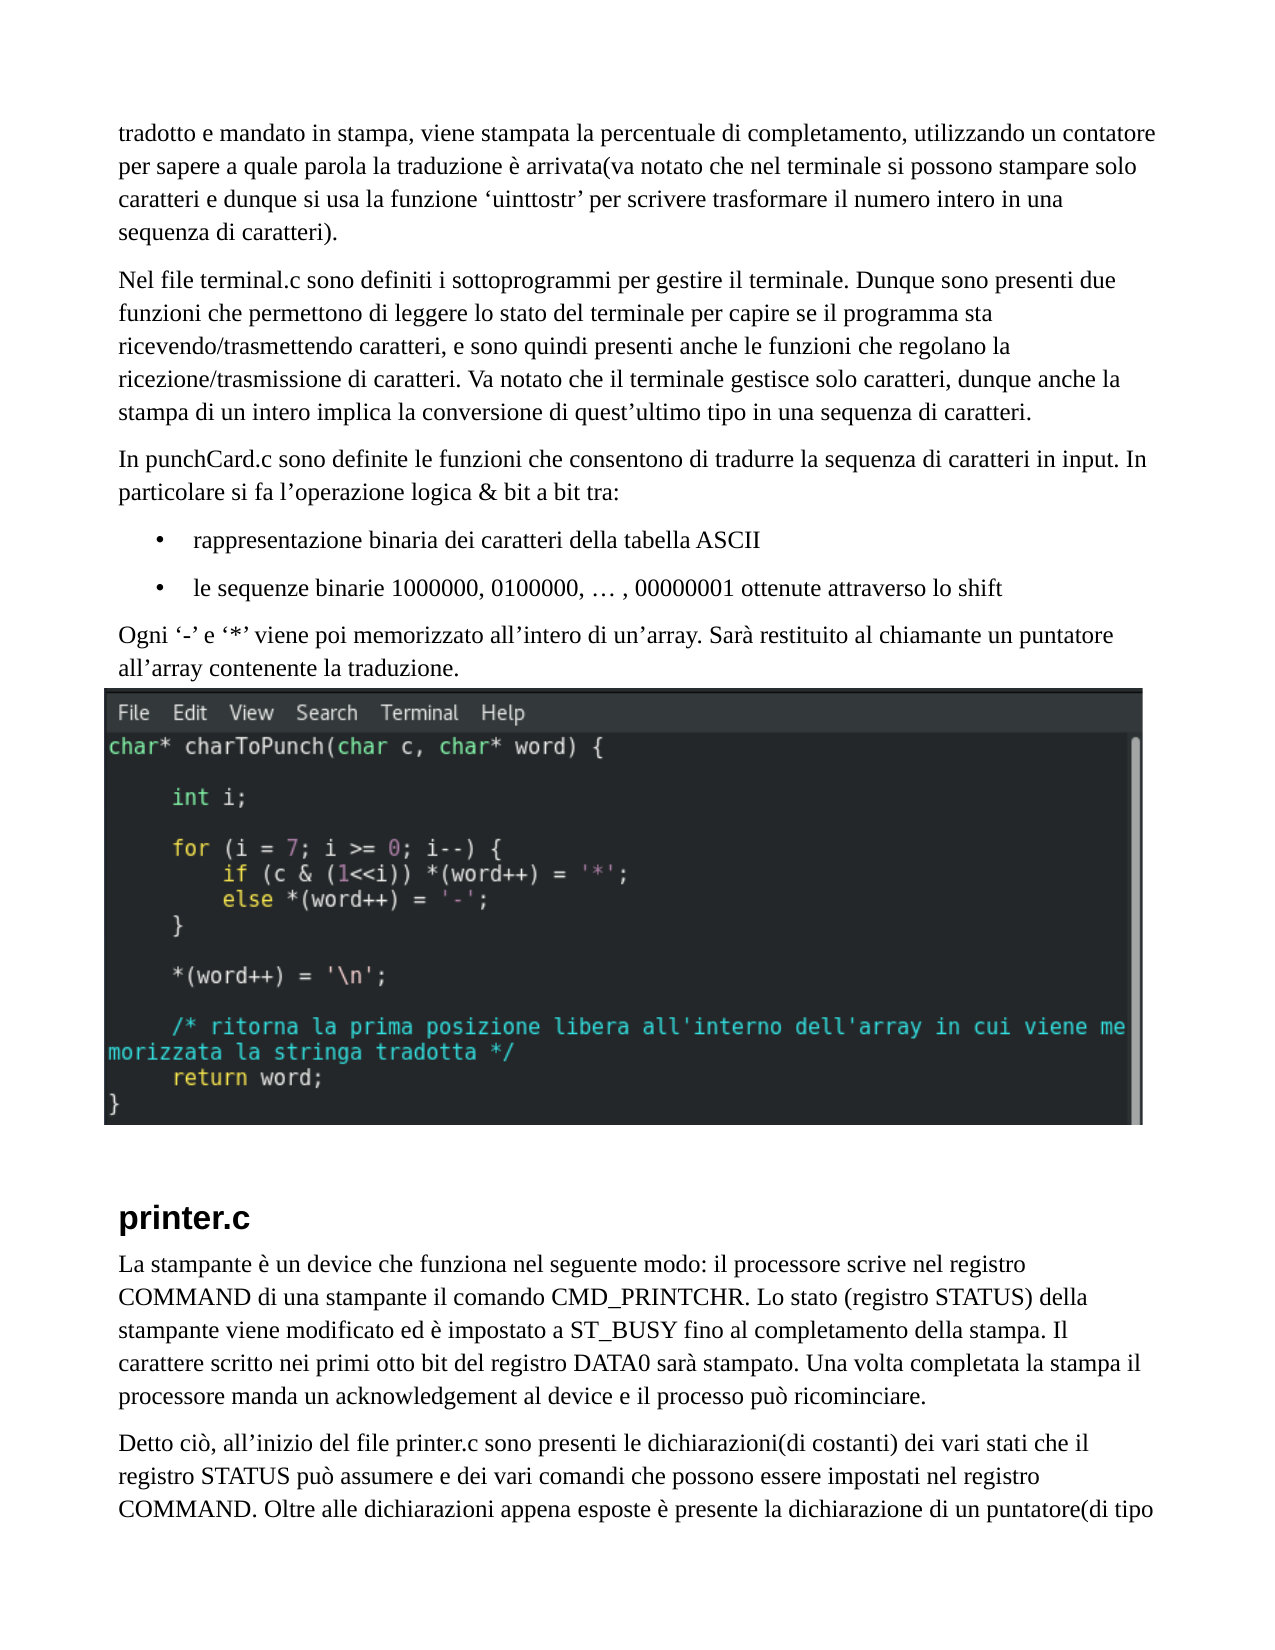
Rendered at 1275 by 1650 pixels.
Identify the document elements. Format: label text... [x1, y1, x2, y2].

text Detto ciò, all’inizio del file printer.c sono presenti le dichiarazioni(di costanti) dei vari stati che il registro STATUS può assumere e dei vari comandi che possono essere impostati nel registro COMMAND. Oltre alle dichiarazioni appena esposte è presente la dichiarazione di un puntatore(di tipo [118, 1428, 1157, 1523]
list le sequenze binarie 1000000, 0100000, … , 00000001 ottenute attraverso lo shift [156, 573, 1157, 601]
text In punchCard.c sono definite le funzioni che consentono di tradurre la sequenza di caratteri in input. In particolare si fa l’operazione logica & bit a bit tra: [118, 444, 1157, 506]
subtitle printer.c [118, 1198, 1157, 1236]
text Ogni ‘-’ e ‘*’ viene poi memorizzato all’intero di un’array. Sarà restituito al chiamante un puntatore all’array contenente la traduzione. [118, 620, 1157, 682]
text tradotto e mandato in stampa, viene stampata la percentuale di completamento, utilizzando un contatore per sapere a quale parola la traduzione è arrivata(va notato che nel terminale si possono stampare solo caratteri e dunque si usa la funzione ‘uinttostr’ per scrivere trasformare il numero intero in una sequenza di caratteri). [118, 118, 1157, 246]
picture [104, 688, 1143, 1125]
text Nel file terminal.c sono definiti i sottoprogrammi per gestire il terminale. Dunque sono presenti due funzioni che permettono di leggere lo stato del terminale per capire se il programma sta ricevendo/trasmettendo caratteri, e sono quindi presenti anche le funzioni che regolano la ricezione/trasmissione di caratteri. Va notato che il terminale gestisce solo caratteri, dunque anche la stampa di un intero implica la conversione di quest’ultimo tipo in una sequenza di caratteri. [118, 265, 1157, 426]
text La stampante è un device che funziona nel seguente modo: il processore scrive nel registro COMMAND di una stampante il comando CMD_PRINTCHR. Lo stato (registro STATUS) della stampante viene modificato ed è impostato a ST_BUSY fino al completamento della stampa. Il carattere scritto nei primi otto bit del registro DATA0 sarà stampato. Una volta completata la stampa il processore manda un acknowledgement al device e il processo può ricominciare. [118, 1249, 1157, 1409]
list rappresentazione binaria dei caratteri della tabella ASCII [156, 525, 1157, 554]
